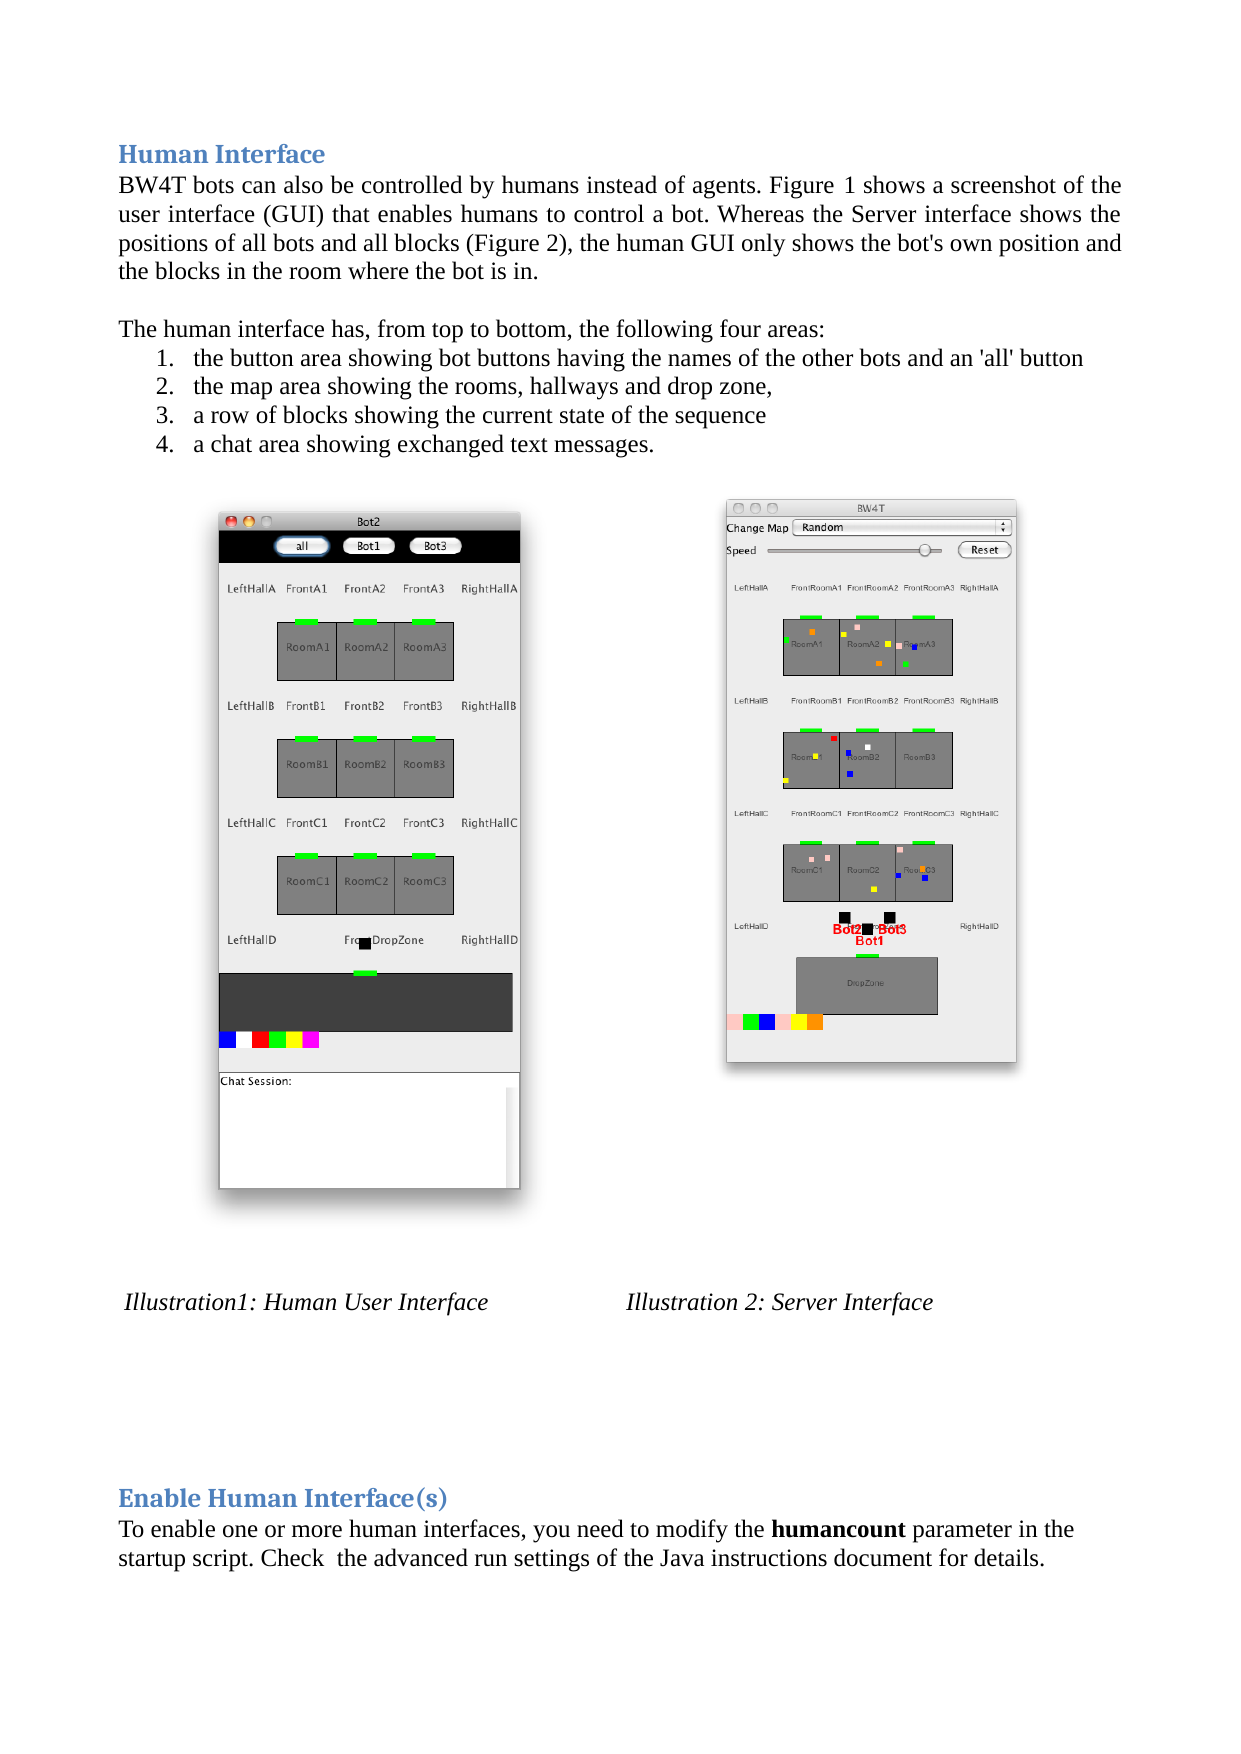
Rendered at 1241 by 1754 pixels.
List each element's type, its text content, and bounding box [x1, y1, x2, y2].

picture [185, 492, 553, 1235]
text BW4T bots can also be controlled by humans instead of agents. Figure 1 shows a screenshot of the user interface (GUI) that enables humans to control a bot. Whereas the Server interface shows the positions of all bots and all blocks (Figure 2), the human GUI only shows the bot's own position and the blocks in the room where the bot is in. [118, 170, 1122, 285]
list the map area showing the rooms, hallways and drop zone, [156, 371, 1122, 400]
picture [710, 492, 1032, 1086]
text The human interface has, from top to bottom, the following four areas: [118, 314, 1122, 343]
list a row of blocks showing the current state of the sequence [156, 400, 1122, 429]
text To enable one or more human interfaces, you need to modify the humancount parameter in the startup script. Check the advanced run settings of the Java instructions document for details. [118, 1514, 1122, 1571]
table_cell Illustration1: Human User Interface [118, 1269, 620, 1334]
table_header [620, 486, 1122, 1269]
list a chat area showing exchanged text messages. [156, 429, 1122, 458]
table_header [118, 486, 620, 1269]
table_cell Illustration 2: Server Interface [620, 1269, 1122, 1334]
list the button area showing bot buttons having the names of the other bots and an 'all' button [156, 343, 1122, 371]
subtitle Human Interface [118, 139, 1122, 170]
subtitle Enable Human Interface(s) [118, 1483, 1122, 1514]
